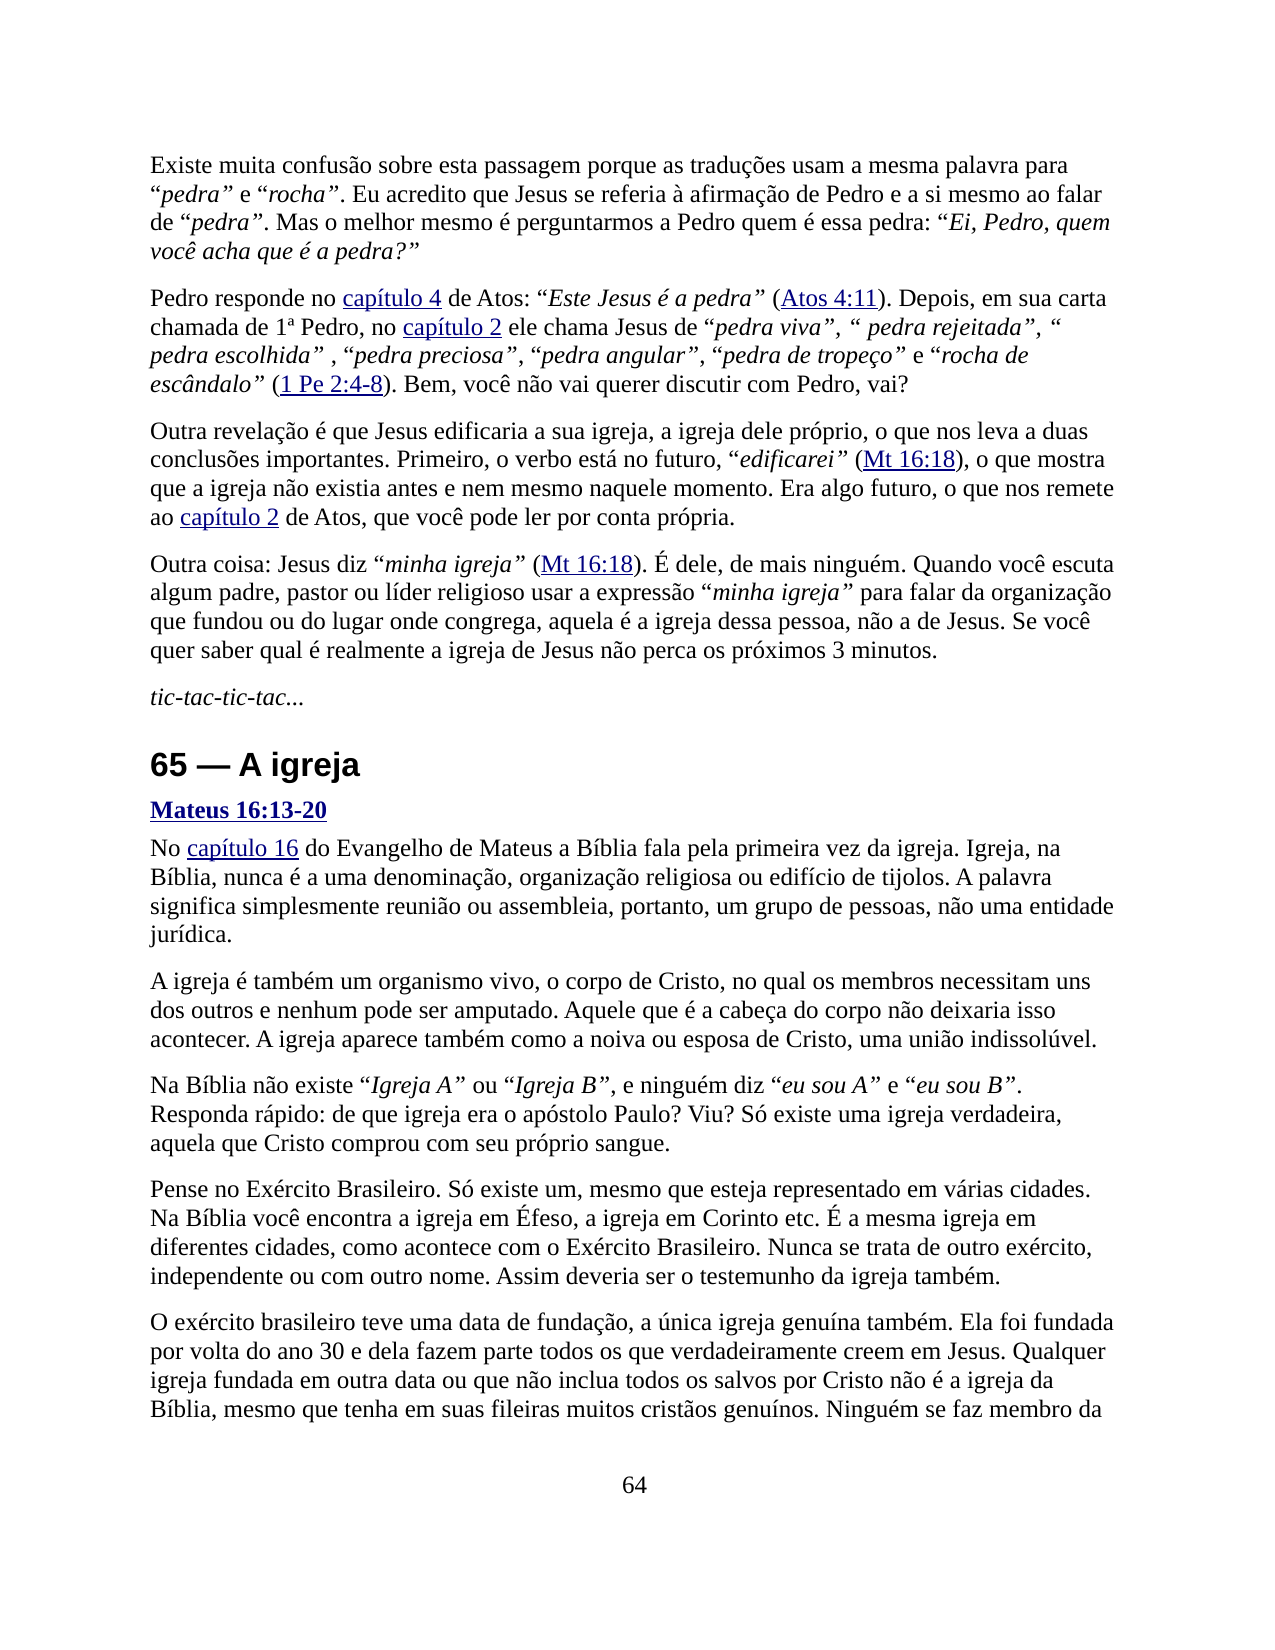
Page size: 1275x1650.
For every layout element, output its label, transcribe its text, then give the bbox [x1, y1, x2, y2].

text A igreja é também um organismo vivo, o corpo de Cristo, no qual os membros necessitam uns dos outros e nenhum pode ser amputado. Aquele que é a cabeça do corpo não deixaria isso acontecer. A igreja aparece também como a noiva ou esposa de Cristo, uma união indissolúvel. [150, 966, 1125, 1052]
text Pense no Exército Brasileiro. Só existe um, mesmo que esteja representado em várias cidades. Na Bíblia você encontra a igreja em Éfeso, a igreja em Corinto etc. É a mesma igreja em diferentes cidades, como acontece com o Exército Brasileiro. Nunca se trata de outro exército, independente ou com outro nome. Assim deveria ser o testemunho da igreja também. [150, 1174, 1125, 1289]
text Mateus 16:13-20 [150, 796, 1125, 824]
text No capítulo 16 do Evangelho de Mateus a Bíblia fala pela primeira vez da igreja. Igreja, na Bíblia, nunca é a uma denominação, organização religiosa ou edifício de tijolos. A palavra significa simplesmente reunião ou assembleia, portanto, um grupo de pessoas, não uma entidade jurídica. [150, 833, 1125, 948]
text Pedro responde no capítulo 4 de Atos: “Este Jesus é a pedra” (Atos 4:11). Depois, em sua carta chamada de 1ª Pedro, no capítulo 2 ele chama Jesus de “pedra viva”, “ pedra rejeitada”, “ pedra escolhida” , “pedra preciosa”, “pedra angular”, “pedra de tropeço” e “rocha de escândalo” (1 Pe 2:4-8). Bem, você não vai querer discutir com Pedro, vai? [150, 283, 1125, 398]
subtitle 65 — A igreja [150, 744, 1125, 783]
text Outra coisa: Jesus diz “minha igreja” (Mt 16:18). É dele, de mais ninguém. Quando você escuta algum padre, pastor ou líder religioso usar a expressão “minha igreja” para falar da organização que fundou ou do lugar onde congrega, aquela é a igreja dessa pessoa, não a de Jesus. Se você quer saber qual é realmente a igreja de Jesus não perca os próximos 3 minutos. [150, 549, 1125, 664]
text Outra revelação é que Jesus edificaria a sua igreja, a igreja dele próprio, o que nos leva a duas conclusões importantes. Primeiro, o verbo está no futuro, “edificarei” (Mt 16:18), o que mostra que a igreja não existia antes e nem mesmo naquele momento. Era algo futuro, o que nos remete ao capítulo 2 de Atos, que você pode ler por conta própria. [150, 416, 1125, 531]
text Na Bíblia não existe “Igreja A” ou “Igreja B”, e ninguém diz “eu sou A” e “eu sou B”. Responda rápido: de que igreja era o apóstolo Paulo? Viu? Só existe uma igreja verdadeira, aquela que Cristo comprou com seu próprio sangue. [150, 1070, 1125, 1157]
text Existe muita confusão sobre esta passagem porque as traduções usam a mesma palavra para “pedra” e “rocha”. Eu acredito que Jesus se referia à afirmação de Pedro e a si mesmo ao falar de “pedra”. Mas o melhor mesmo é perguntarmos a Pedro quem é essa pedra: “Ei, Pedro, quem você acha que é a pedra?” [150, 150, 1125, 265]
text tic-tac-tic-tac... [150, 682, 1125, 710]
text O exército brasileiro teve uma data de fundação, a única igreja genuína também. Ela foi fundada por volta do ano 30 e dela fazem parte todos os que verdadeiramente creem em Jesus. Qualquer igreja fundada em outra data ou que não inclua todos os salvos por Cristo não é a igreja da Bíblia, mesmo que tenha em suas fileiras muitos cristãos genuínos. Ninguém se faz membro da [150, 1307, 1125, 1422]
